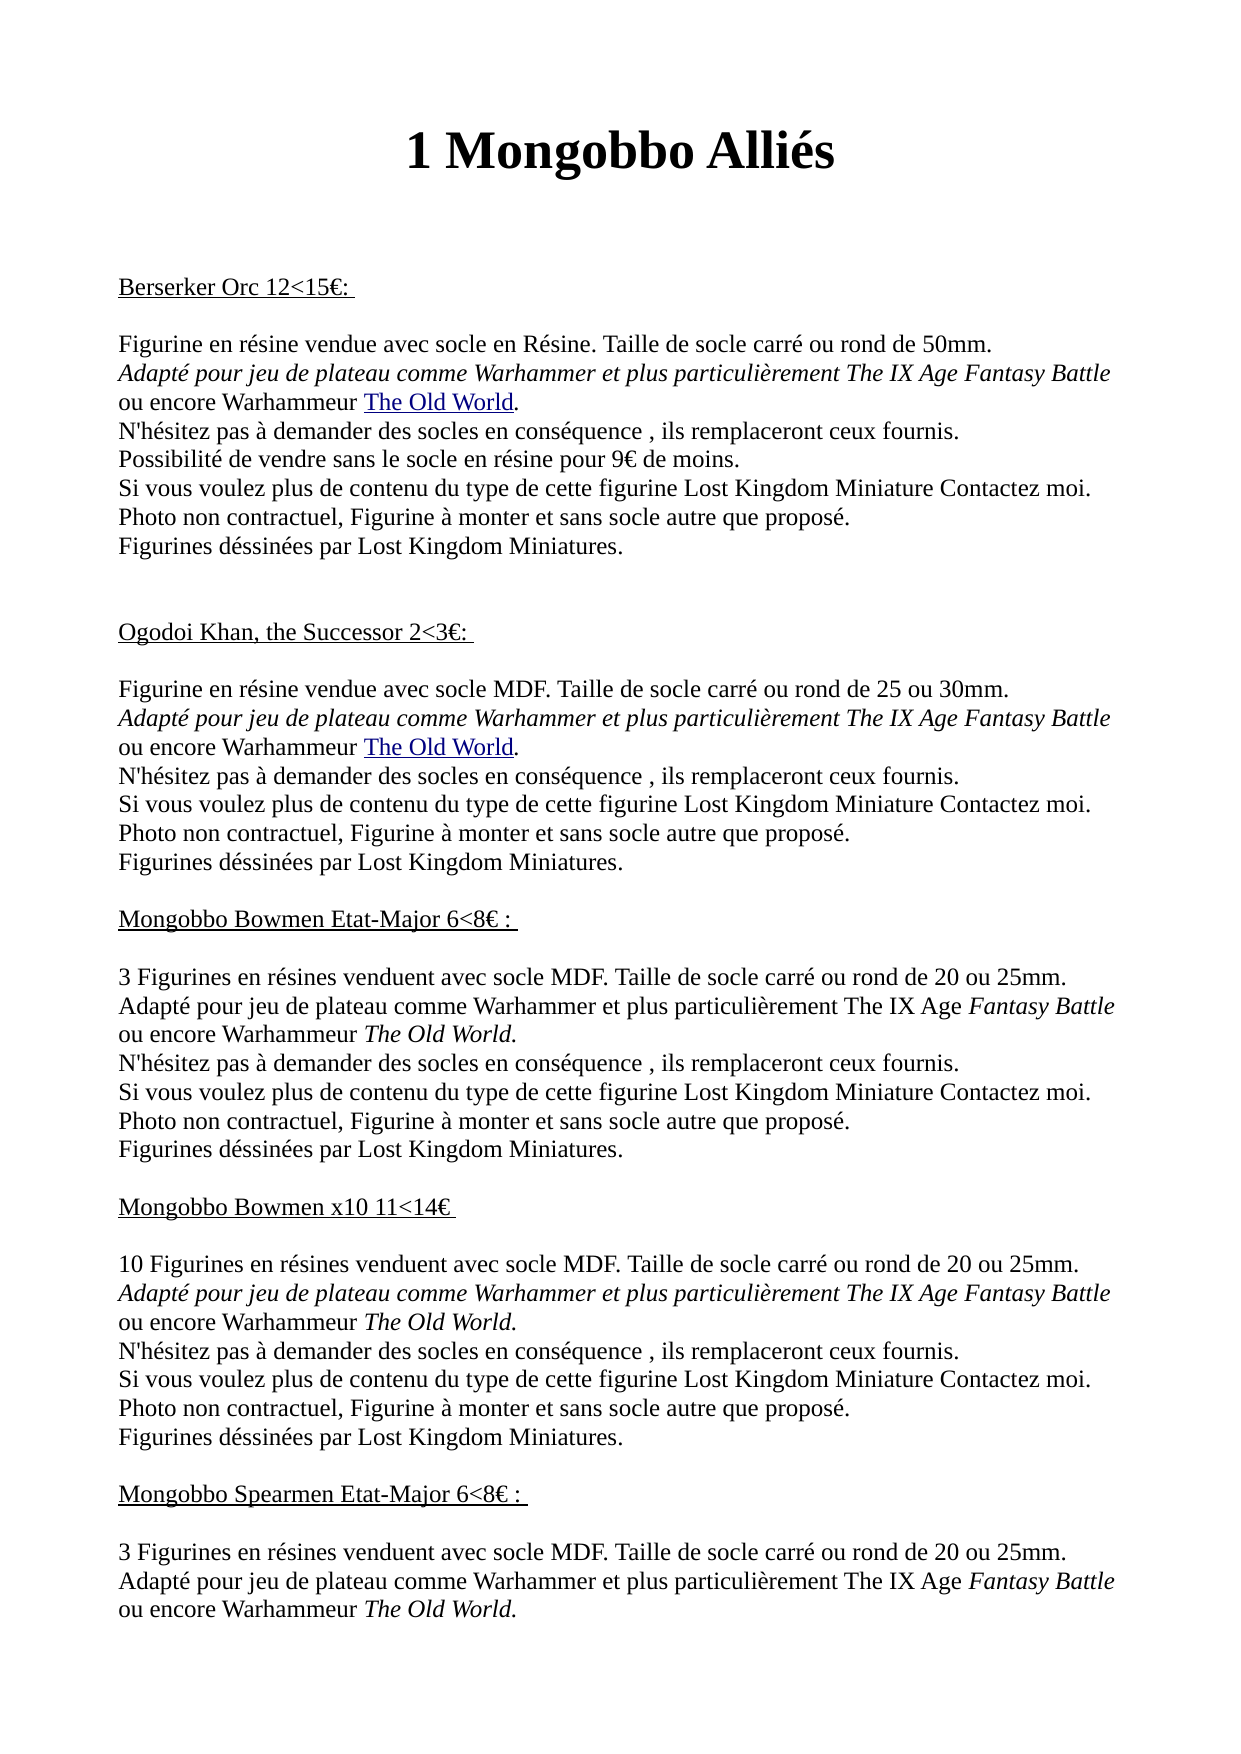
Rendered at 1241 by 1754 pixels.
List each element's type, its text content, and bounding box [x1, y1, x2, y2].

text Photo non contractuel, Figurine à monter et sans socle autre que proposé. [118, 1106, 1122, 1134]
text Photo non contractuel, Figurine à monter et sans socle autre que proposé. [118, 1393, 1122, 1422]
text Figurines déssinées par Lost Kingdom Miniatures. [118, 1134, 1122, 1163]
text Mongobbo Bowmen x10 11<14€ [118, 1192, 1122, 1221]
text Photo non contractuel, Figurine à monter et sans socle autre que proposé. [118, 818, 1122, 847]
text 3 Figurines en résines venduent avec socle MDF. Taille de socle carré ou rond de 20 ou 25mm. Adapté pour jeu de plateau comme Warhammer et plus particulièrement The IX Age Fantasy Battle ou encore Warhammeur The Old World. [118, 1537, 1122, 1623]
text Mongobbo 1 Mongobbo Alliés1 Mongobbo Alliés allies [118, 180, 1122, 214]
text 1 Mongobbo Alliés [118, 118, 1122, 180]
text Berserker Orc 12<15€: [118, 272, 1122, 301]
text N'hésitez pas à demander des socles en conséquence , ils remplaceront ceux fournis. Si vous voulez plus de contenu du type de cette figurine Lost Kingdom Miniature Contactez moi. [118, 1336, 1122, 1393]
text Photo non contractuel, Figurine à monter et sans socle autre que proposé. [118, 502, 1122, 531]
text Figurine en résine vendue avec socle MDF. Taille de socle carré ou rond de 25 ou 30mm. Adapté pour jeu de plateau comme Warhammer et plus particulièrement The IX Age Fantasy Battle ou encore Warhammeur The Old World. [118, 674, 1122, 761]
text Figurines déssinées par Lost Kingdom Miniatures. [118, 847, 1122, 876]
text N'hésitez pas à demander des socles en conséquence , ils remplaceront ceux fournis. Si vous voulez plus de contenu du type de cette figurine Lost Kingdom Miniature Contactez moi. [118, 761, 1122, 818]
text N'hésitez pas à demander des socles en conséquence , ils remplaceront ceux fournis. [118, 416, 1122, 444]
text 10 Figurines en résines venduent avec socle MDF. Taille de socle carré ou rond de 20 ou 25mm. Adapté pour jeu de plateau comme Warhammer et plus particulièrement The IX Age Fantasy Battle ou encore Warhammeur The Old World. [118, 1249, 1122, 1336]
text 3 Figurines en résines venduent avec socle MDF. Taille de socle carré ou rond de 20 ou 25mm. Adapté pour jeu de plateau comme Warhammer et plus particulièrement The IX Age Fantasy Battle ou encore Warhammeur The Old World. [118, 962, 1122, 1048]
text Figurine en résine vendue avec socle en Résine. Taille de socle carré ou rond de 50mm. Adapté pour jeu de plateau comme Warhammer et plus particulièrement The IX Age Fantasy Battle ou encore Warhammeur The Old World. [118, 329, 1122, 416]
text Possibilité de vendre sans le socle en résine pour 9€ de moins. Si vous voulez plus de contenu du type de cette figurine Lost Kingdom Miniature Contactez moi. [118, 444, 1122, 502]
text Ogodoi Khan, the Successor 2<3€: [118, 617, 1122, 646]
text Figurines déssinées par Lost Kingdom Miniatures. [118, 531, 1122, 559]
text Mongobbo Bowmen Etat-Major 6<8€ : [118, 904, 1122, 933]
text Figurines déssinées par Lost Kingdom Miniatures. [118, 1422, 1122, 1451]
text Mongobbo Spearmen Etat-Major 6<8€ : [118, 1479, 1122, 1508]
text N'hésitez pas à demander des socles en conséquence , ils remplaceront ceux fournis. Si vous voulez plus de contenu du type de cette figurine Lost Kingdom Miniature Contactez moi. [118, 1048, 1122, 1106]
